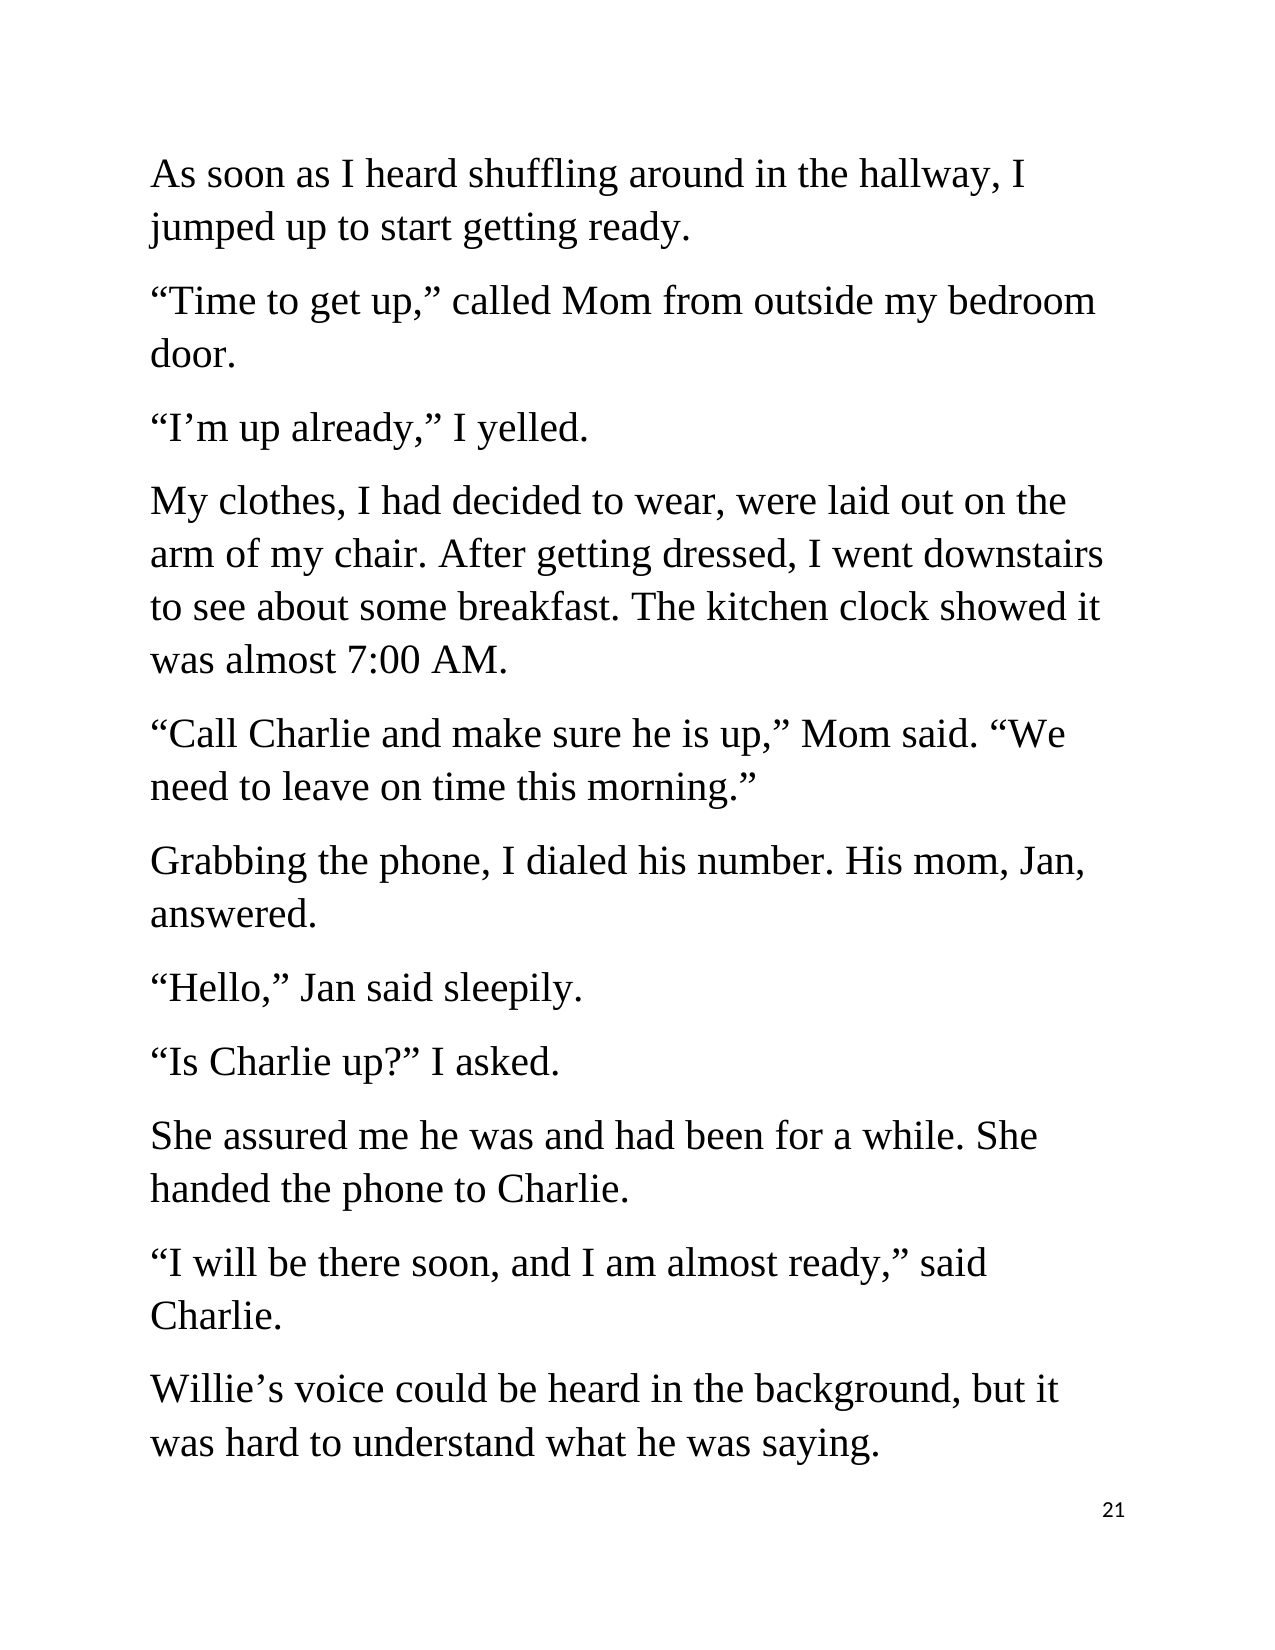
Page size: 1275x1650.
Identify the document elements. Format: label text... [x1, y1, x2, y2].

text She assured me he was and had been for a while. She handed the phone to Charlie. [150, 1112, 1125, 1211]
text “I will be there soon, and I am almost ready,” said Charlie. [150, 1239, 1125, 1338]
text “Call Charlie and make sure he is up,” Mom said. “We need to leave on time this morning.” [150, 711, 1125, 810]
text “Is Charlie up?” I asked. [150, 1038, 1125, 1084]
text “Time to get up,” called Mom from outside my bedroom door. [150, 277, 1125, 376]
text Willie’s voice could be heard in the background, but it was hard to understand what he was saying. [150, 1366, 1125, 1465]
text My clothes, I had decided to wear, were laid out on the arm of my chair. After getting dressed, I went downstairs to see about some breakfast. The kitchen clock showed it was almost 7:00 AM. [150, 478, 1125, 683]
text “Hello,” Jan said sleepily. [150, 964, 1125, 1010]
text As soon as I heard shuffling around in the hallway, I jumped up to start getting ready. [150, 150, 1125, 249]
text Grabbing the phone, I dialed his number. His mom, Jan, answered. [150, 837, 1125, 937]
text “I’m up already,” I yelled. [150, 404, 1125, 450]
